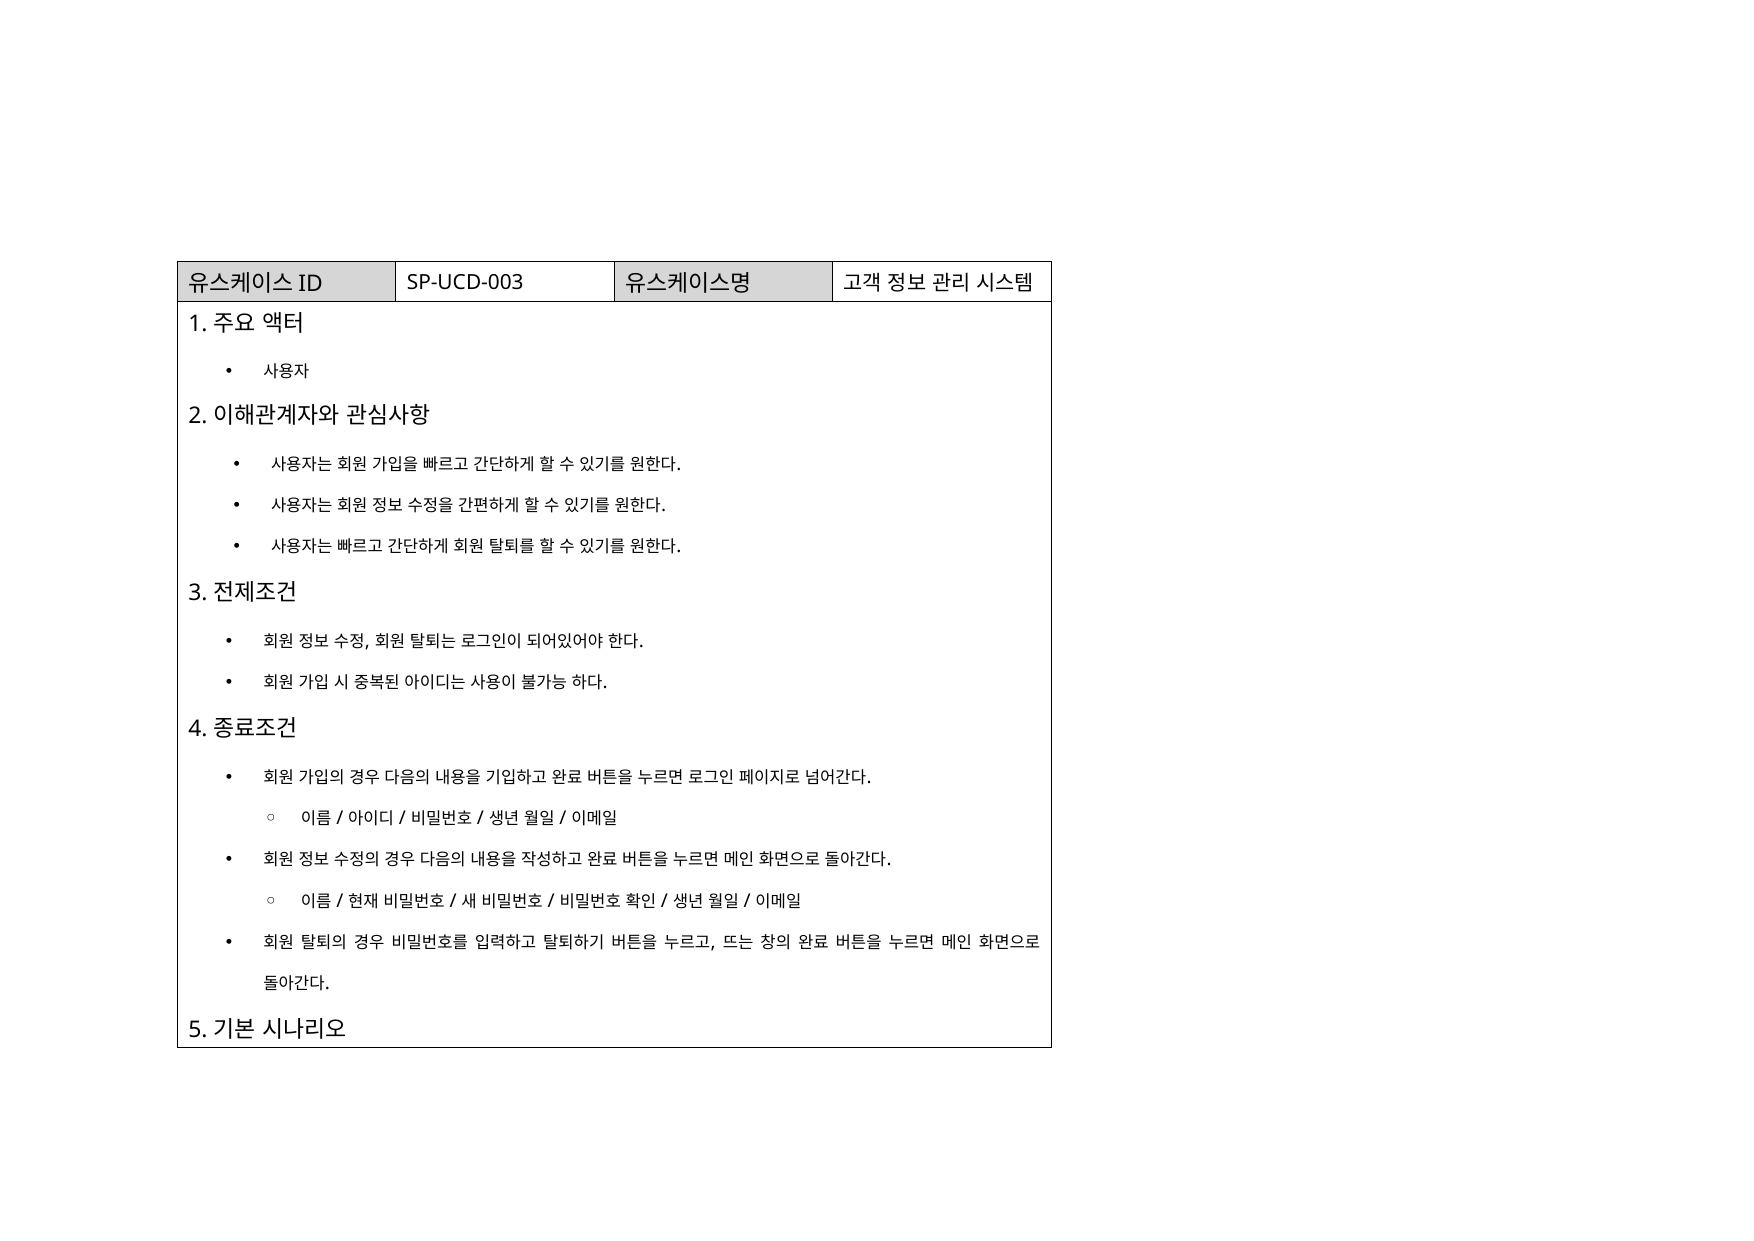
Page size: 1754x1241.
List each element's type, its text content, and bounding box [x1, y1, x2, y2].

table_cell 1. 주요 액터 사용자 2. 이해관계자와 관심사항 사용자는 회원 가입을 빠르고 간단하게 할 수 있기를 원한다. 사용자는 회원 정보 수정을 간편하게 할 수 있기를 원한다. 사용자는 빠르고 간단하게 회원 탈퇴를 할 수 있기를 원한다. 3. 전제조건 회원 정보 수정, 회원 탈퇴는 로그인이 되어있어야 한다. 회원 가입 시 중복된 아이디는 사용이 불가능 하다. 4. 종료조건 회원 가입의 경우 다음의 내용을 기입하고 완료 버튼을 누르면 로그인 페이지로 넘어간다. 이름 / 아이디 / 비밀번호 / 생년 월일 / 이메일 회원 정보 수정의 경우 다음의 내용을 작성하고 완료 버튼을 누르면 메인 화면으로 돌아간다. 이름 / 현재 비밀번호 / 새 비밀번호 / 비밀번호 확인 / 생년 월일 / 이메일 회원 탈퇴의 경우 비밀번호를 입력하고 탈퇴하기 버튼을 누르고, 뜨는 창의 완료 버튼을 누르면 메인 화면으로 돌아간다. 5. 기본 시나리오 메인화면에서 회원 가입 버튼을 누른거나, 로그인 버튼을 누른 후 회원가입 버튼을 누른다. 입력창에 다음의 내용을 기입 한다. 이름 / 아이디 / 비밀번호 / 생년 월일 / 이메일 완료 버튼을 누르면 로그인 페이지로 넘어간다. 유스케이스 종료. 6. 대안 시나리오 수정 로그인이 되어있는 상태에서 메인화면에 있는 회원 정보 수정 버튼을 누르면 회원 정보 수정 페이지로 넘어간다. 회원 정보 수정 페이지에서 회원 수정 버튼을 누른다. 다음의 내용을 기입한다. 이름 / 현재 비밀번호 / 새 비밀번호 / 비밀번호 확인 / 생년 월일 / 이메일 완료 버튼을 누른다. 삭제 로그인이 되어있는 상태에서 메인화면에 있는 회원 정보 수정 버튼을 누르면 회원 정보 수정 페이지로 넘어간다. 회원 정보 수정 페이지에서 회원 탈퇴 버튼을 누른다. 현재 비밀번호를 입력하고 탈퇴하기 버튼을 누른다. ‘탈퇴 하시겠습니까?’ 라는 창이 뜨면 확인 버튼을 누른다. 7. 구현 시 고려 사항 사용자가 간편하고 빠르게 회원가입, 회원 정보 수정, 회원 탈퇴를 할 수 있어야 한다. 회원 정보 수정과 회원 탈퇴는 로그인이 된 상태에서만 활성화 되어야 한다. 8. 발생 빈도 하루마다 지속적으로 발생 할 수 있다. [178, 302, 1051, 1047]
table_header SP-UCD-003 [396, 262, 614, 301]
table_header 고객 정보 관리 시스템 [833, 262, 1051, 301]
table_header 유스케이스ID [178, 262, 395, 301]
table_header 유스케이스명 [615, 262, 832, 301]
